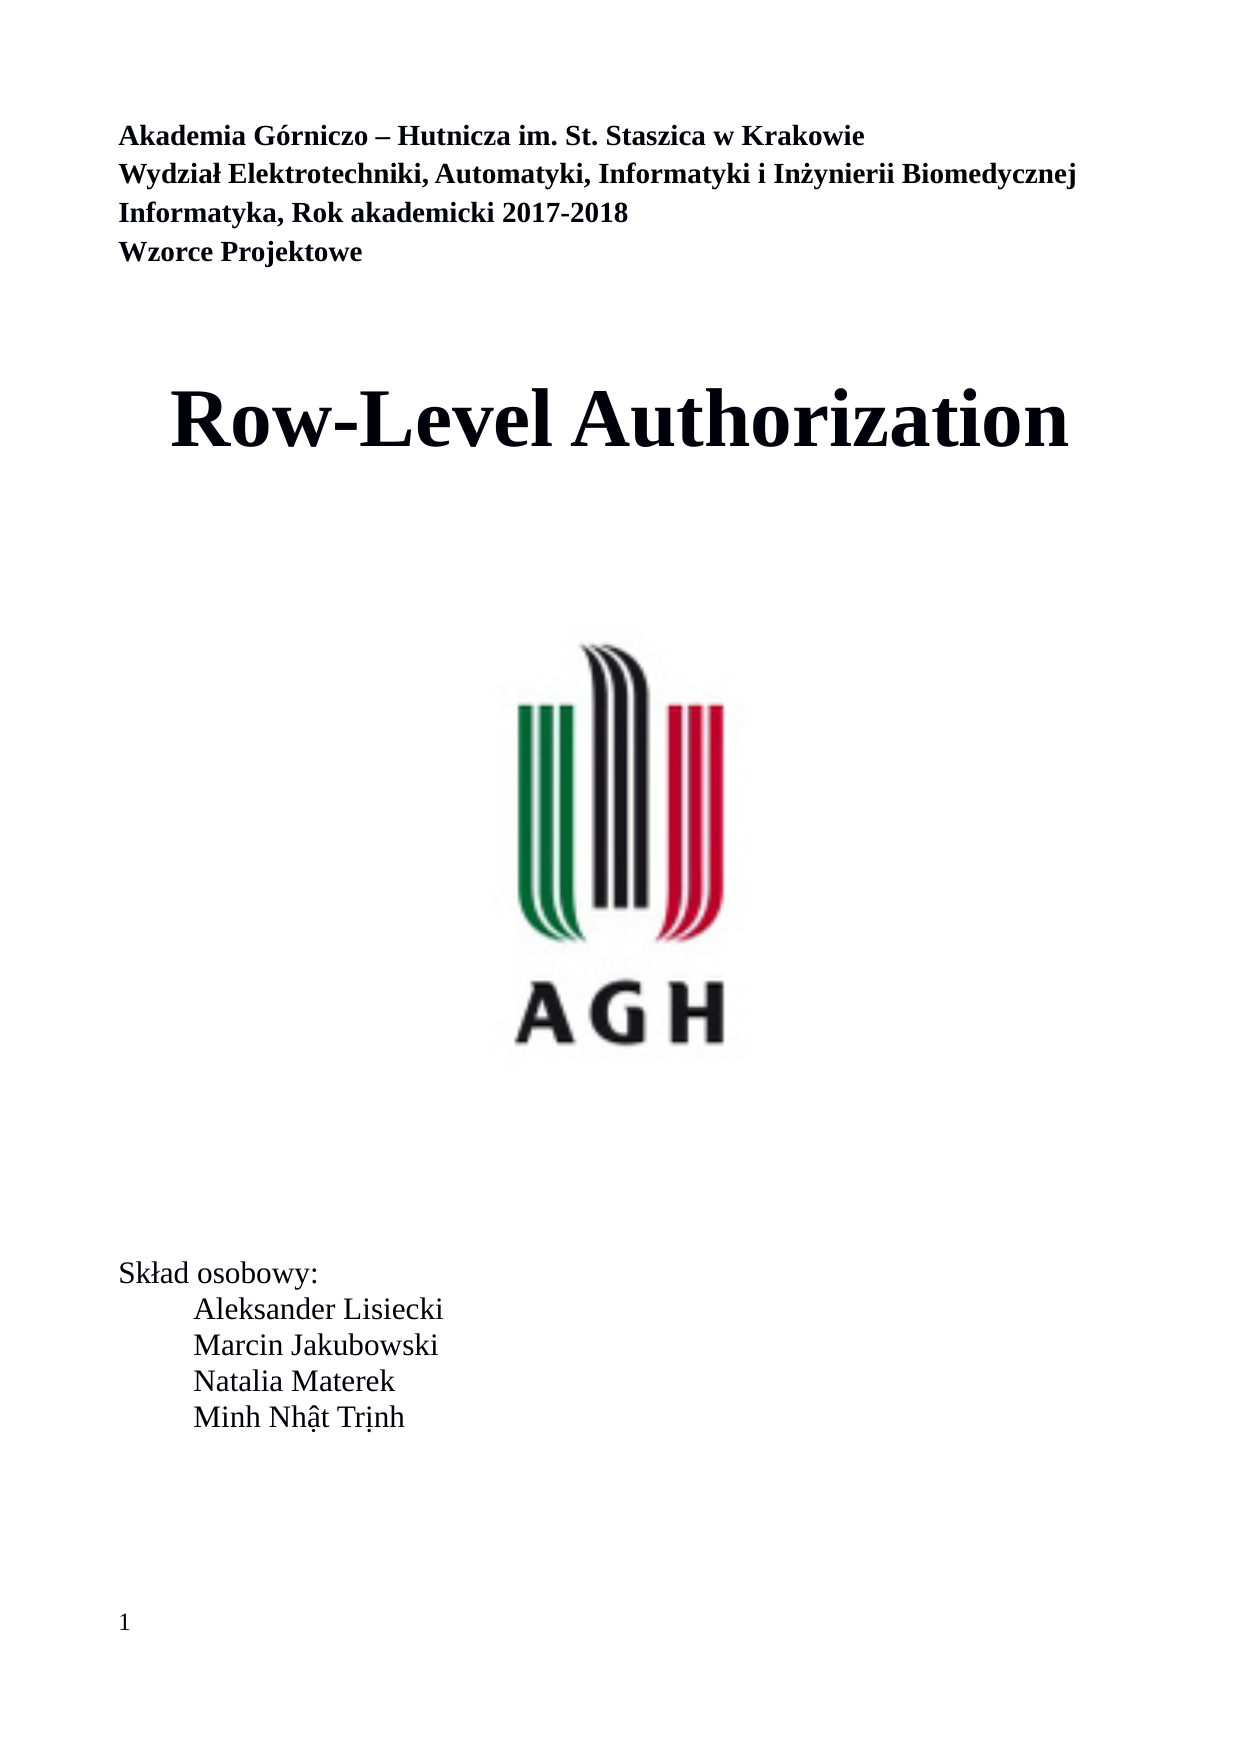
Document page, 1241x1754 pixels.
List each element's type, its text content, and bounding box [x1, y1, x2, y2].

text Wzorce Projektowe [118, 234, 1122, 267]
text Akademia Górniczo – Hutnicza im. St. Staszica w Krakowie Wydział Elektrotechniki, Automatyki, Informatyki i Inżynierii Biomedycznej [118, 118, 1122, 190]
text Marcin Jakubowski [118, 1326, 1122, 1362]
text Minh Nhật Trịnh [118, 1398, 1122, 1434]
text Row-Level Authorization [118, 368, 1122, 464]
text Informatyka, Rok akademicki 2017-2018 [118, 195, 1122, 229]
text Natalia Materek [118, 1362, 1122, 1398]
text Skład osobowy: [118, 1254, 1122, 1291]
picture [311, 550, 952, 1165]
text Aleksander Lisiecki [118, 1291, 1122, 1326]
